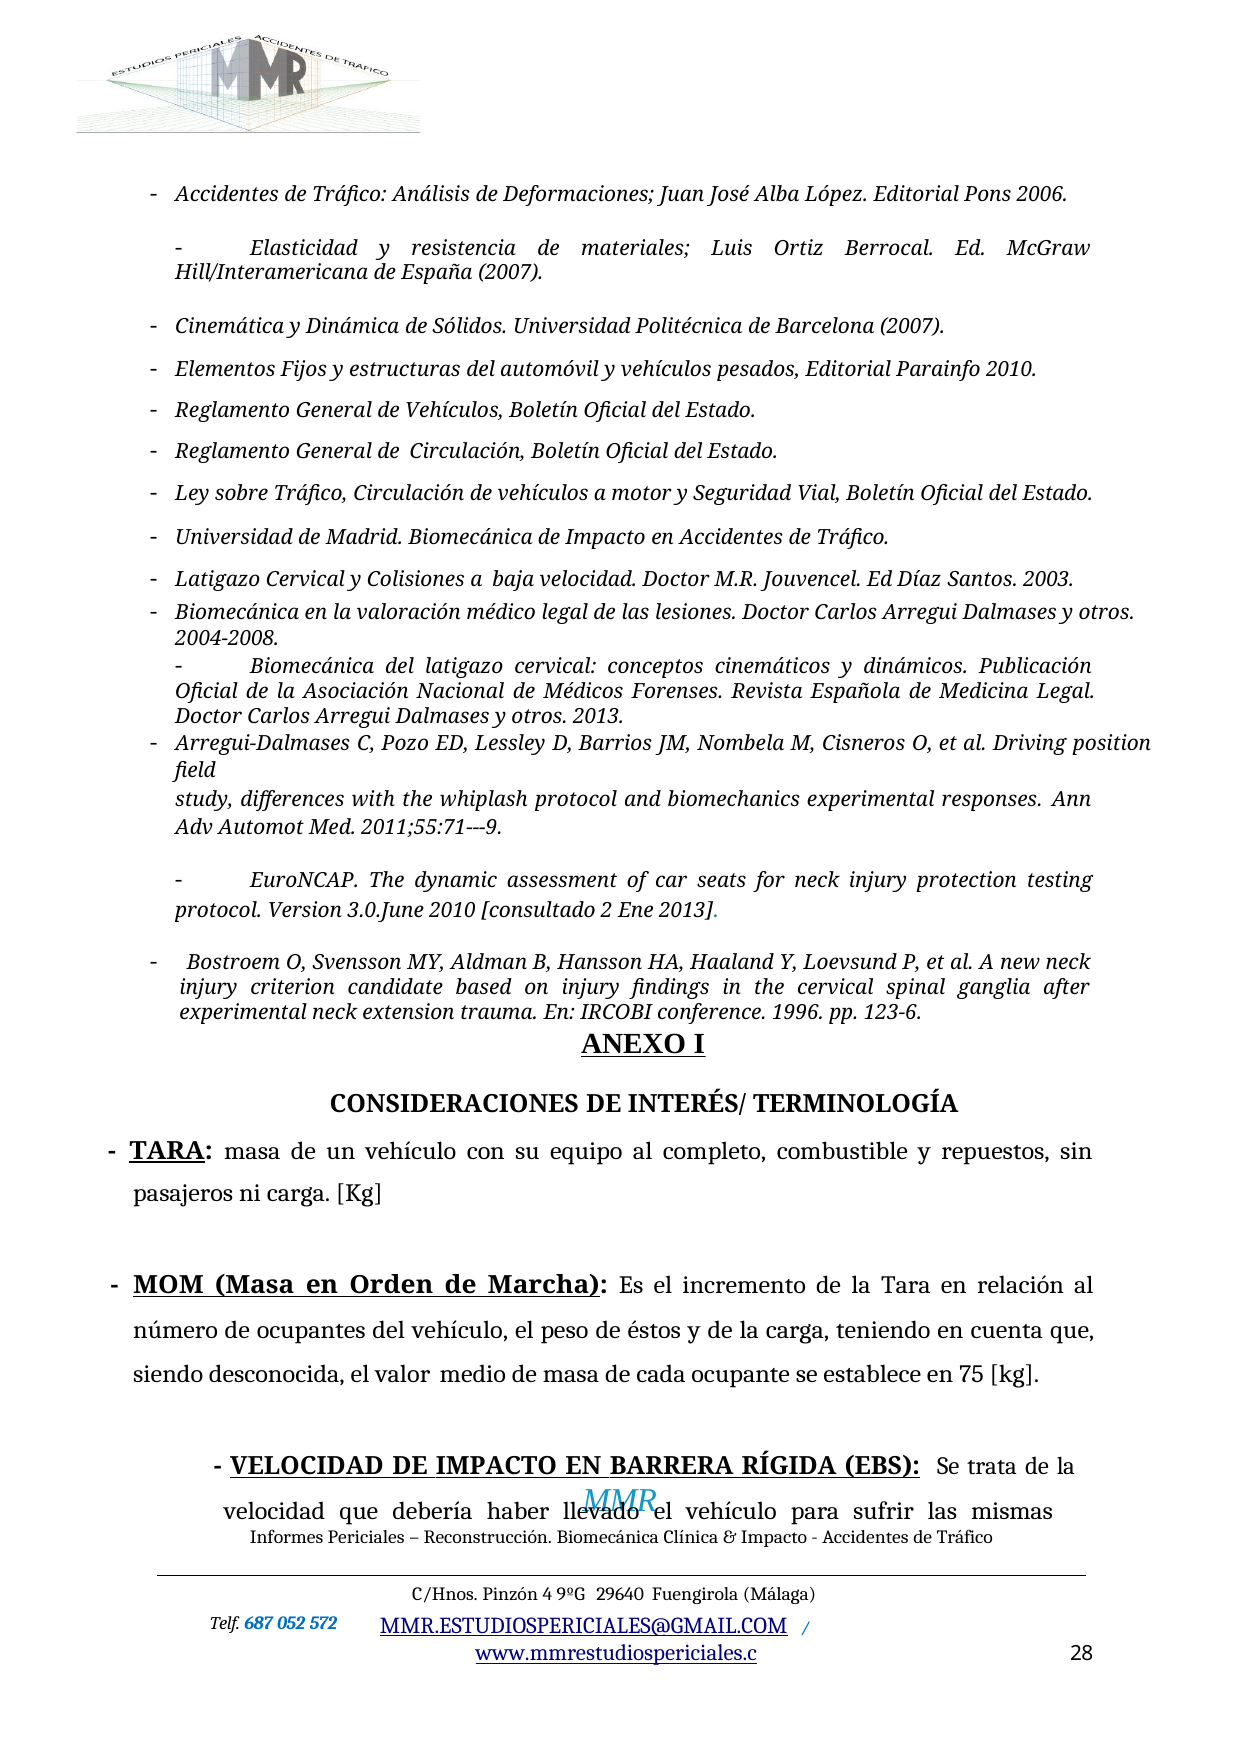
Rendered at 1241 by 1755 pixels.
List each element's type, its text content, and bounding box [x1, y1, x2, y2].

subtitle CONSIDERACIONES DE INTERÉS/ TERMINOLOGÍA [136, 1085, 1152, 1119]
list MOM (Masa en Orden de Marcha): Es el incremento de la Tara en relación al número de ocupantes del vehículo, el peso de éstos y de la carga, teniendo en cuenta que, siendo desconocida, el valor medio de masa de cada ocupante se establece en 75 [kg]. [110, 1267, 1094, 1389]
list Accidentes de Tráfico: Análisis de Deformaciones; Juan José Alba López. Editorial Pons 2006. [150, 177, 1152, 208]
list TARA: masa de un vehículo con su equipo al completo, combustible y repuestos, sin pasajeros ni carga. [Kg] [108, 1132, 1095, 1208]
list Latigazo Cervical y Colisiones a baja velocidad. Doctor M.R. Jouvencel. Ed Díaz Santos. 2003. [150, 561, 1152, 593]
list VELOCIDAD DE IMPACTO EN BARRERA RÍGIDA (EBS): Se trata de la [213, 1448, 1152, 1482]
list EuroNCAP. The dynamic assessment of car seats for neck injury protection testing protocol. Version 3.0.June 2010 [consultado 2 Ene 2013]. [175, 863, 1094, 924]
subtitle ANEXO I [134, 1027, 1152, 1060]
list Cinemática y Dinámica de Sólidos. Universidad Politécnica de Barcelona (2007). [150, 309, 1152, 340]
list Reglamento General de Circulación, Boletín Oficial del Estado. [150, 434, 1152, 466]
list Reglamento General de Vehículos, Boletín Oficial del Estado. [150, 393, 1152, 424]
list Biomecánica del latigazo cervical: conceptos cinemáticos y dinámicos. Publicación Oficial de la Asociación Nacional de Médicos Forenses. Revista Española de Medicina Legal. Doctor Carlos Arregui Dalmases y otros. 2013. [175, 652, 1095, 729]
list Biomecánica en la valoración médico legal de las lesiones. Doctor Carlos Arregui Dalmases y otros. 2004-2008. [150, 598, 1152, 651]
text study, differences with the whiplash protocol and biomechanics experimental responses. Ann Adv Automot Med. 2011;55:71---9. [175, 784, 1093, 841]
list Elementos Fijos y estructuras del automóvil y vehículos pesados, Editorial Parainfo 2010. [150, 351, 1152, 383]
text velocidad que debería haber llevado el vehículo para sufrir las mismas [1007, 1497, 1152, 1526]
list Bostroem O, Svensson MY, Aldman B, Hansson HA, Haaland Y, Loevsund P, et al. A new neck injury criterion candidate based on injury findings in the cervical spinal ganglia after experimental neck extension trauma. En: IRCOBI conference. 1996. pp. 123-6. [150, 948, 1094, 1025]
list Universidad de Madrid. Biomecánica de Impacto en Accidentes de Tráfico. [150, 520, 1152, 551]
list Ley sobre Tráfico, Circulación de vehículos a motor y Seguridad Vial, Boletín Oficial del Estado. [150, 476, 1152, 507]
list Elasticidad y resistencia de materiales; Luis Ortiz Berrocal. Ed. McGraw Hill/Interamericana de España (2007). [175, 233, 1094, 286]
list Arregui-Dalmases C, Pozo ED, Lessley D, Barrios JM, Nombela M, Cisneros O, et al. Driving position field [150, 729, 1152, 783]
